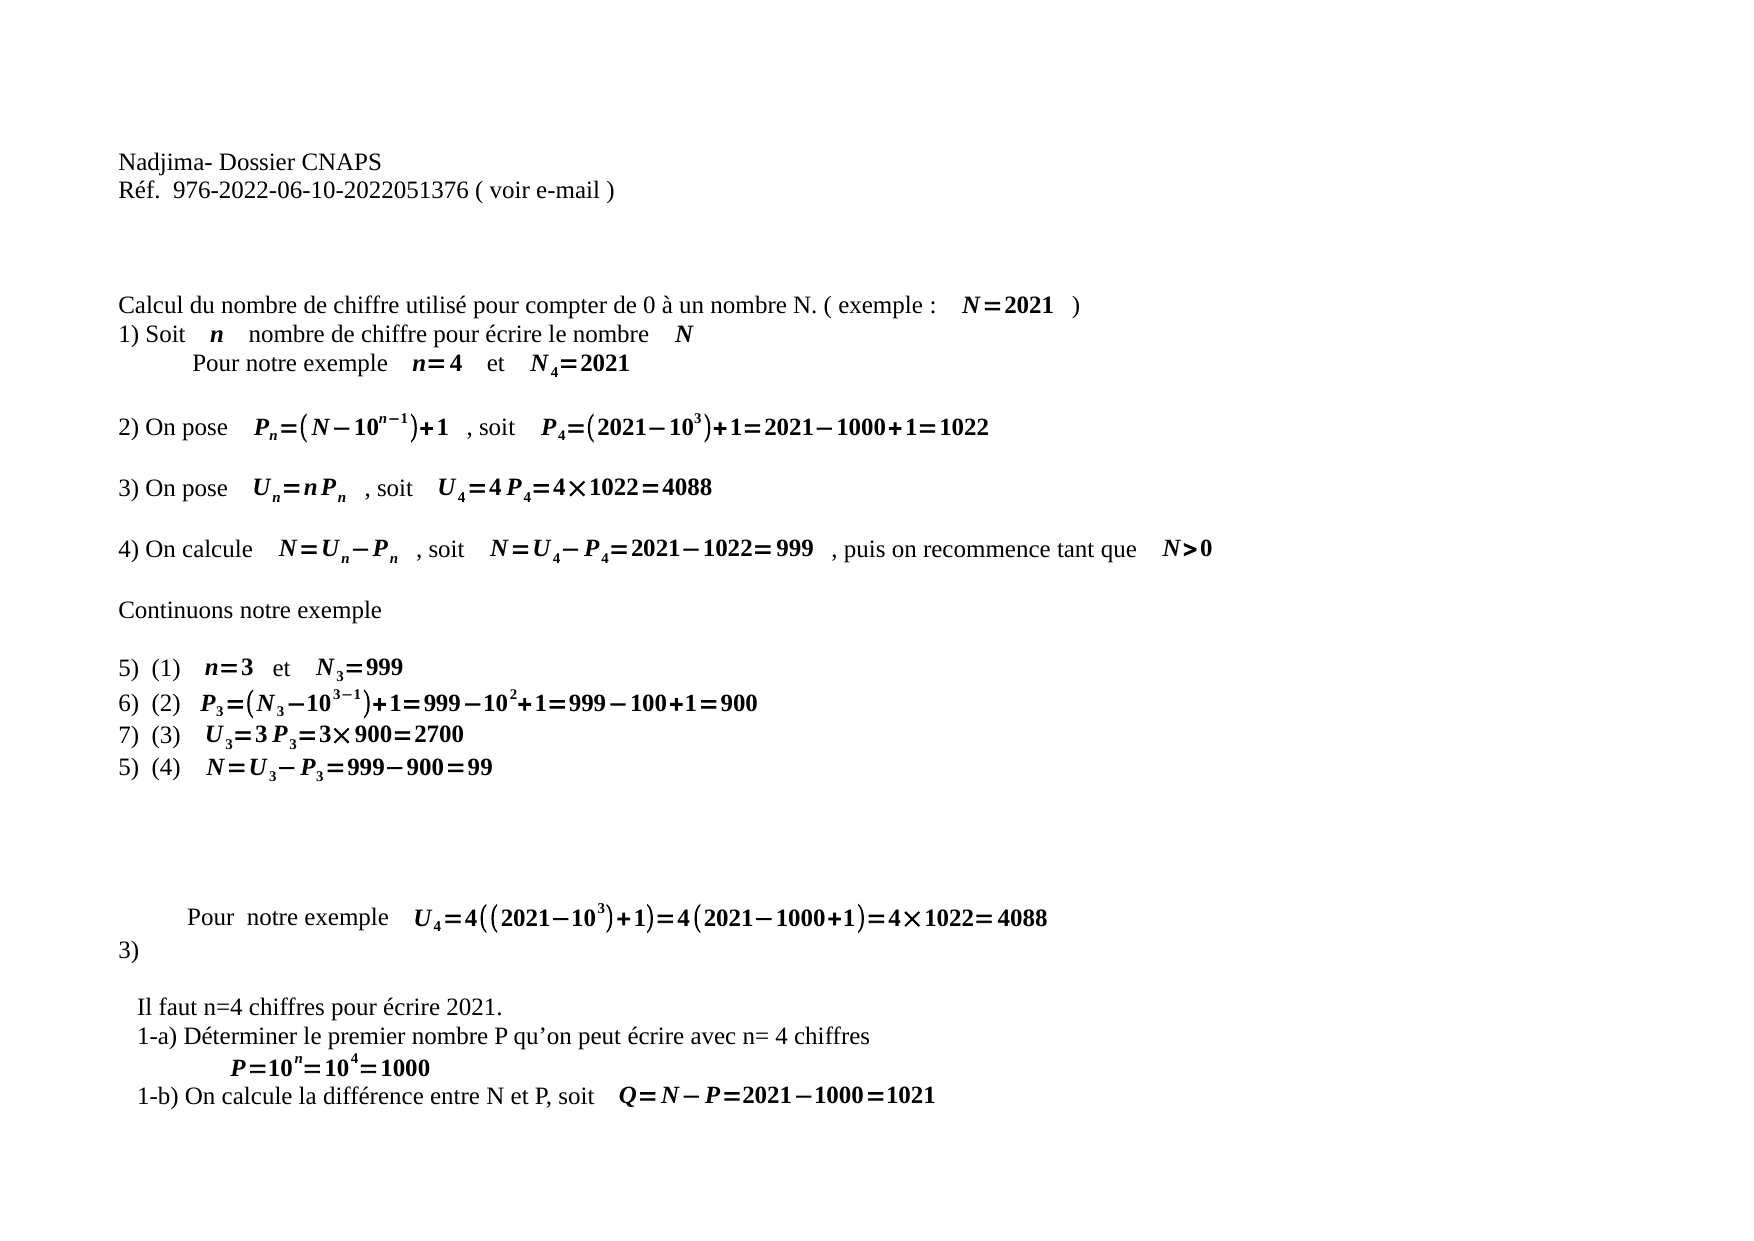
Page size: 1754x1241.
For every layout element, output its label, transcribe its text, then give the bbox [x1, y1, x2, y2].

text 5) (1) et [118, 653, 1636, 685]
text Réf. 976-2022-06-10-2022051376 ( voir e-mail ) [118, 176, 1636, 204]
text 4) On calcule , soit , puis on recommence tant que [118, 534, 1636, 566]
text Il faut n=4 chiffres pour écrire 2021. [118, 992, 1636, 1021]
text Pour notre exemple et [118, 348, 1636, 381]
text ‌Calcul du nombre de chiffre utilisé pour compter de 0 à un nombre N. ( exemple : ) [118, 291, 1636, 319]
text Pour notre exemple [118, 900, 1636, 935]
text Continuons notre exemple [118, 595, 1636, 624]
text 7) (3) [118, 720, 1636, 752]
text Nadjima- Dossier CNAPS [118, 147, 1636, 176]
text 1) Soit nombre de chiffre pour écrire le nombre [118, 319, 1636, 348]
text 1-b) On calcule la différence entre N et P, soit [118, 1081, 1636, 1110]
text 1-a) Déterminer le premier nombre P qu’on peut écrire avec n= 4 chiffres [118, 1021, 1636, 1050]
text 5) (4) [118, 752, 1636, 785]
text 3) On pose , soit [118, 473, 1636, 505]
text 3) [118, 935, 1636, 963]
text 2) On pose , soit [118, 409, 1636, 444]
text 6) (2) [118, 685, 1636, 720]
